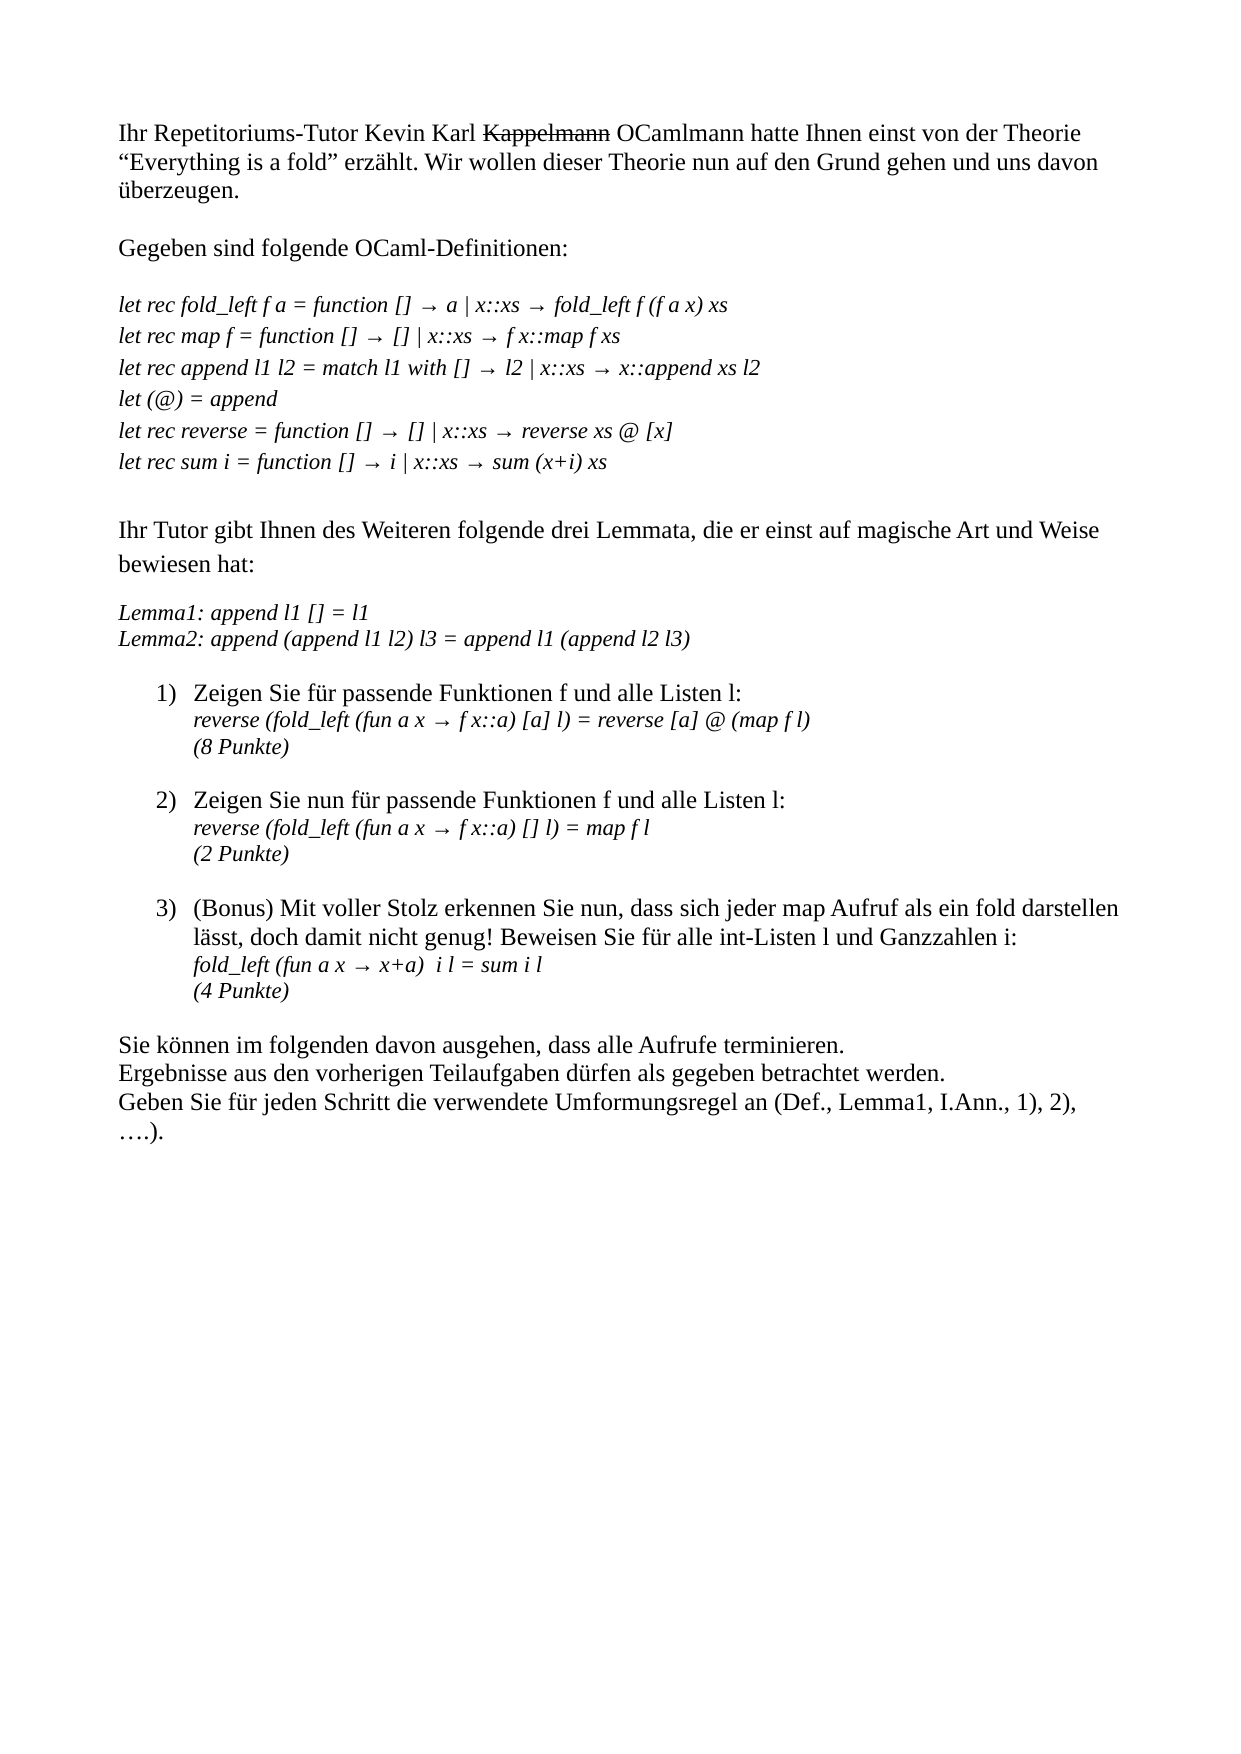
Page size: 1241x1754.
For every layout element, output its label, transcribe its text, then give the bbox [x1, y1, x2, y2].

text Geben Sie für jeden Schritt die verwendete Umformungsregel an (Def., Lemma1, I.Ann., 1), 2),….). [118, 1087, 1122, 1145]
text Lemma1: append l1 [] = l1 Lemma2: append (append l1 l2) l3 = append l1 (append l2 l3) [118, 598, 1122, 651]
list fold_left (fun a x → x+a) i l = sum i l (4 Punkte) [156, 951, 1122, 1030]
list (Bonus) Mit voller Stolz erkennen Sie nun, dass sich jeder map Aufruf als ein fold darstellen lässt, doch damit nicht genug! Beweisen Sie für alle int-Listen l und Ganzzahlen i: [156, 893, 1122, 951]
text Ihr Repetitoriums-Tutor Kevin Karl Kappelmann OCamlmann hatte Ihnen einst von der Theorie “Everything is a fold” erzählt. Wir wollen dieser Theorie nun auf den Grund gehen und uns davon überzeugen. Gegeben sind folgende OCaml-Definitionen: [118, 118, 1122, 262]
list reverse (fold_left (fun a x → f x::a) [] l) = map f l (2 Punkte) [156, 814, 1122, 893]
list Zeigen Sie für passende Funktionen f und alle Listen l: [156, 678, 1122, 706]
text Sie können im folgenden davon ausgehen, dass alle Aufrufe terminieren. Ergebnisse aus den vorherigen Teilaufgaben dürfen als gegeben betrachtet werden. [118, 1030, 1122, 1087]
text let rec fold_left f a = function [] → a | x::xs → fold_left f (f a x) xs let rec map f = function [] → [] | x::xs → f x::map f xs let rec append l1 l2 = match l1 with [] → l2 | x::xs → x::append xs l2 let (@) = append let rec reverse = function [] → [] | x::xs → reverse xs @ [x] let rec sum i = function [] → i | x::xs → sum (x+i) xs Ihr Tutor gibt Ihnen des Weiteren folgende drei Lemmata, die er einst auf magische Art und Weise bewiesen hat: [118, 291, 1122, 578]
list reverse (fold_left (fun a x → f x::a) [a] l) = reverse [a] @ (map f l) (8 Punkte) [156, 706, 1122, 785]
list Zeigen Sie nun für passende Funktionen f und alle Listen l: [156, 785, 1122, 814]
